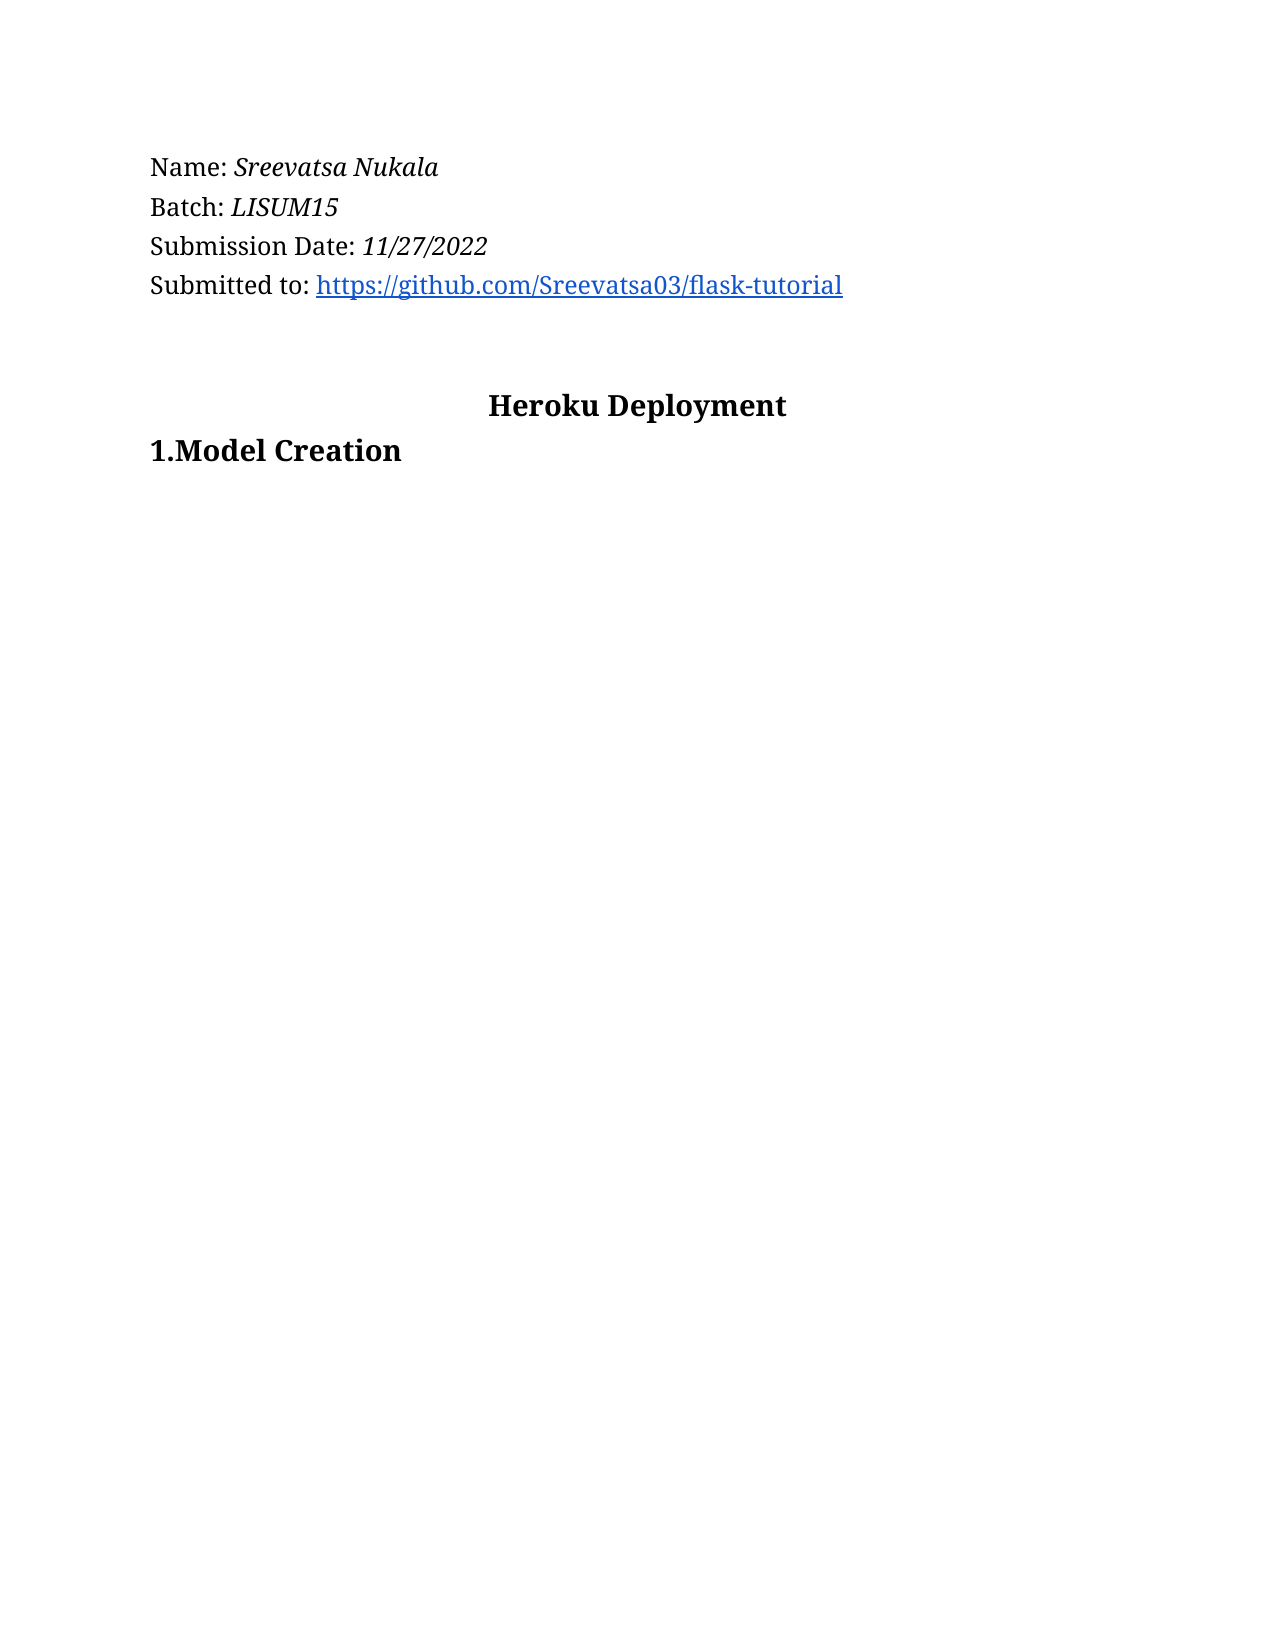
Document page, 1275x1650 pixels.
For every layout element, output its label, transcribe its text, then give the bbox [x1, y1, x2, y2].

text Name: Sreevatsa Nukala [150, 150, 1125, 184]
text Submitted to: https://github.com/Sreevatsa03/flask-tutorial [150, 267, 1125, 302]
text Submission Date: 11/27/2022 [150, 228, 1125, 262]
text Batch: LISUM15 [150, 189, 1125, 223]
text 1.Model Creation [150, 431, 1125, 470]
text Heroku Deployment [150, 385, 1125, 425]
